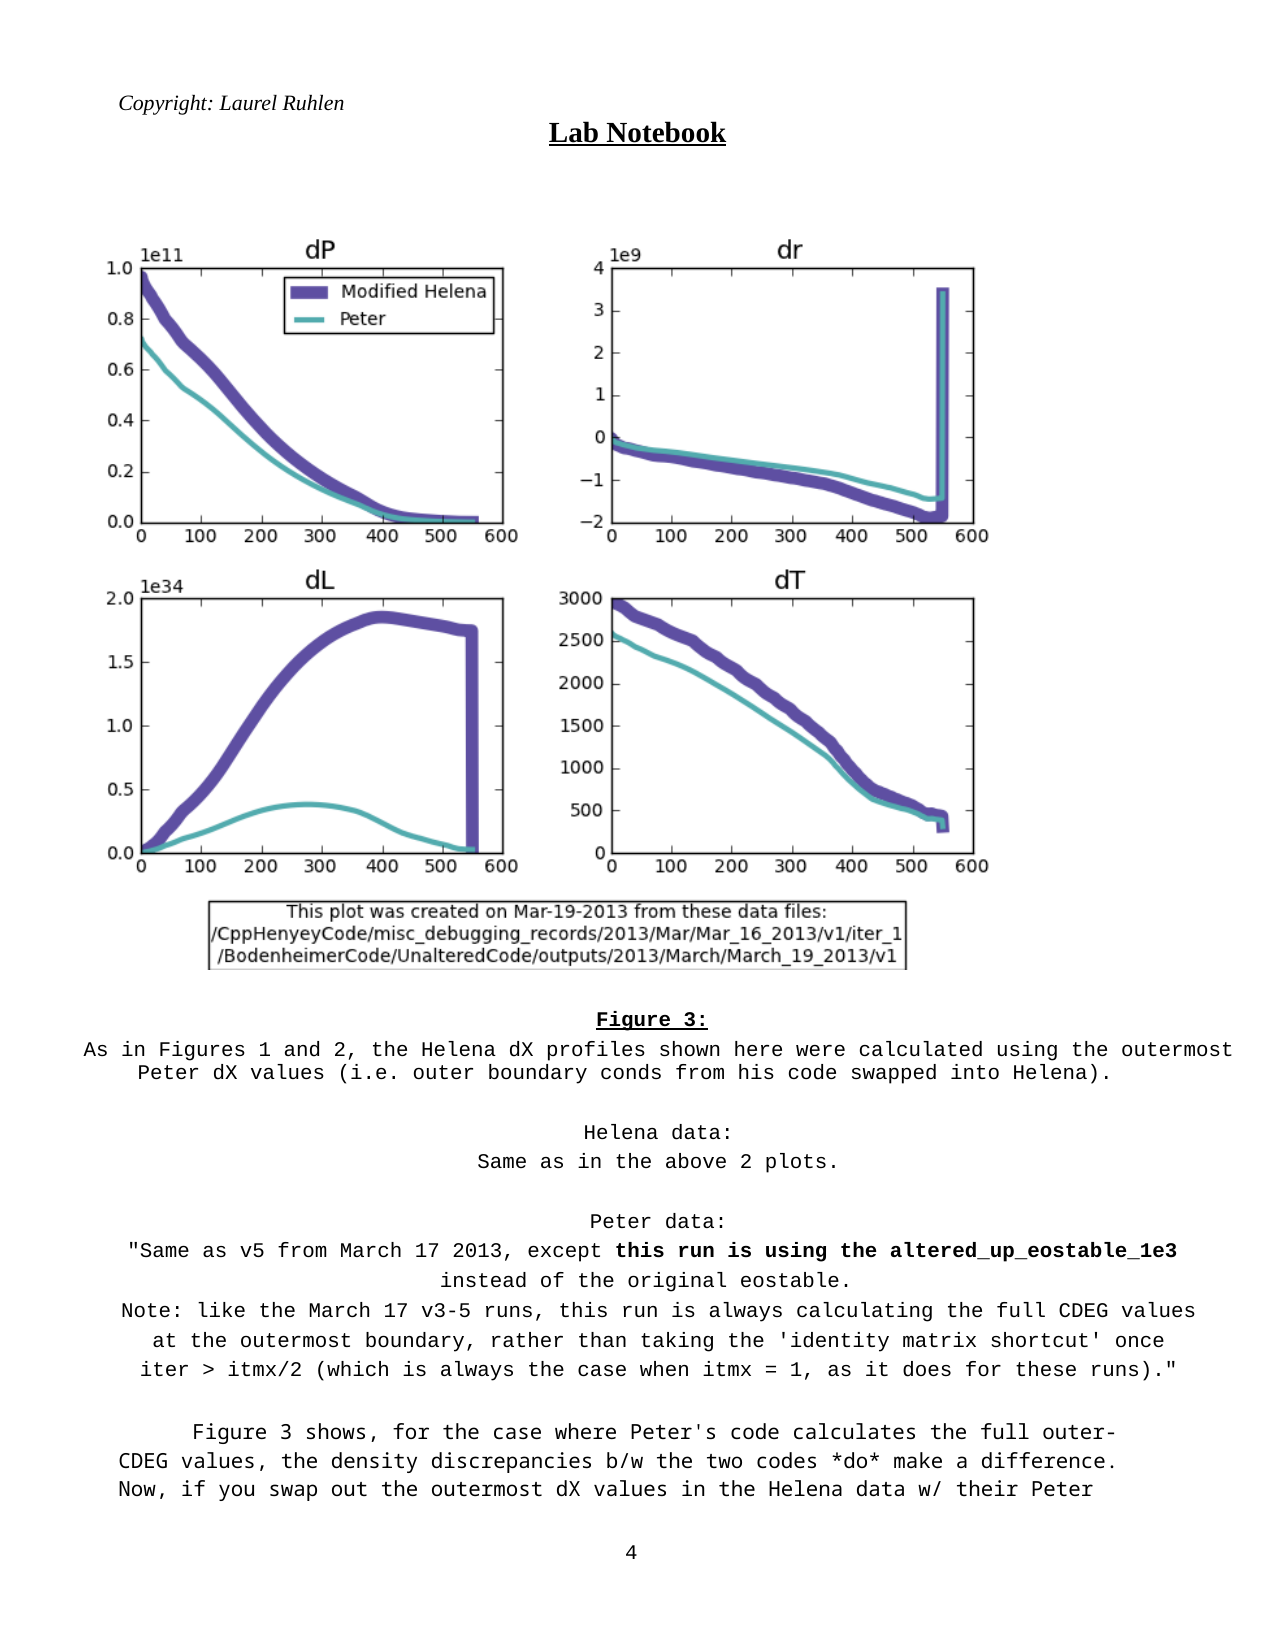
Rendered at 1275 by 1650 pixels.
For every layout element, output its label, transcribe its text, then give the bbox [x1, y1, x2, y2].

text Figure 3 shows, for the case where Peter's code calculates the full outer-CDEG values, the density discrepancies b/w the two codes *do* make a difference. Now, if you swap out the outermost dX values in the Helena data w/ their Peter [118, 1417, 1157, 1503]
text at the outermost boundary, rather than taking the 'identity matrix shortcut' once [37, 1329, 1237, 1353]
text Figure 3: [37, 1009, 1237, 1033]
text Peter data: [37, 1211, 1237, 1234]
text As in Figures 1 and 2, the Helena dX profiles shown here were calculated using the outermost Peter dX values (i.e. outer boundary conds from his code swapped into Helena). [37, 1039, 1237, 1086]
text Note: like the March 17 v3-5 runs, this run is always calculating the full CDEG values [37, 1300, 1237, 1323]
text instead of the original eostable. [37, 1270, 1237, 1294]
text Helena data: [37, 1122, 1237, 1145]
text "Same as v5 from March 17 2013, except this run is using the altered_up_eostable_1e3 [37, 1241, 1237, 1264]
picture [37, 190, 1077, 970]
text Same as in the above 2 plots. [37, 1151, 1237, 1175]
text iter > itmx/2 (which is always the case when itmx = 1, as it does for these runs)." [37, 1359, 1237, 1383]
